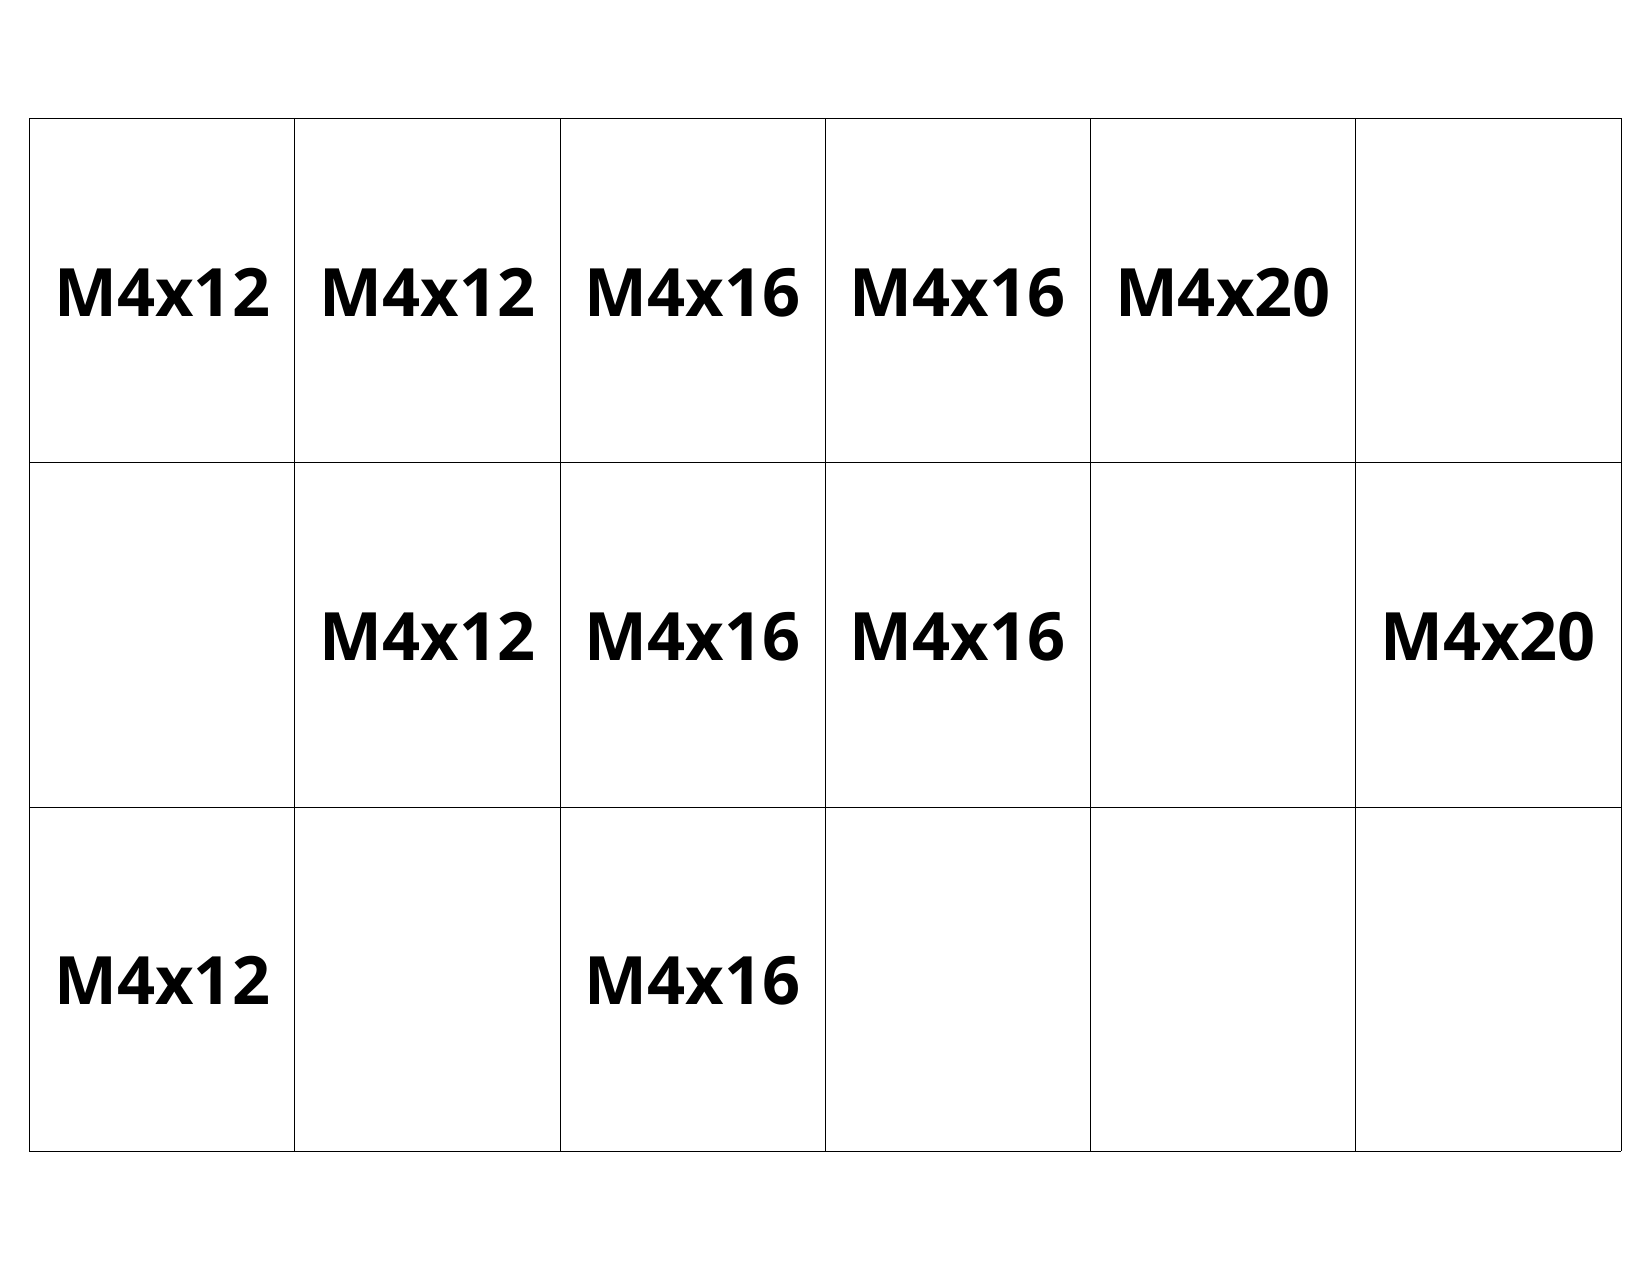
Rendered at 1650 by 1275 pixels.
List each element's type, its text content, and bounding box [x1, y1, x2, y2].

table_cell [1356, 808, 1621, 1151]
table_header M4x12 [30, 119, 294, 462]
table_cell M4x16 [826, 463, 1090, 807]
table_cell [1091, 463, 1355, 807]
table_cell [30, 463, 294, 807]
table_cell M4x12 [30, 808, 294, 1151]
table_header M4x16 [826, 119, 1090, 462]
table_cell [826, 808, 1090, 1151]
table_cell M4x16 [561, 463, 825, 807]
table_cell [1091, 808, 1355, 1151]
table_header M4x16 [561, 119, 825, 462]
table_header [1356, 119, 1621, 462]
table_cell M4x20 [1356, 463, 1621, 807]
table_header M4x20 [1091, 119, 1355, 462]
table_cell M4x12 [295, 463, 560, 807]
table_header M4x12 [295, 119, 560, 462]
table_cell M4x16 [561, 808, 825, 1151]
table_cell [295, 808, 560, 1151]
